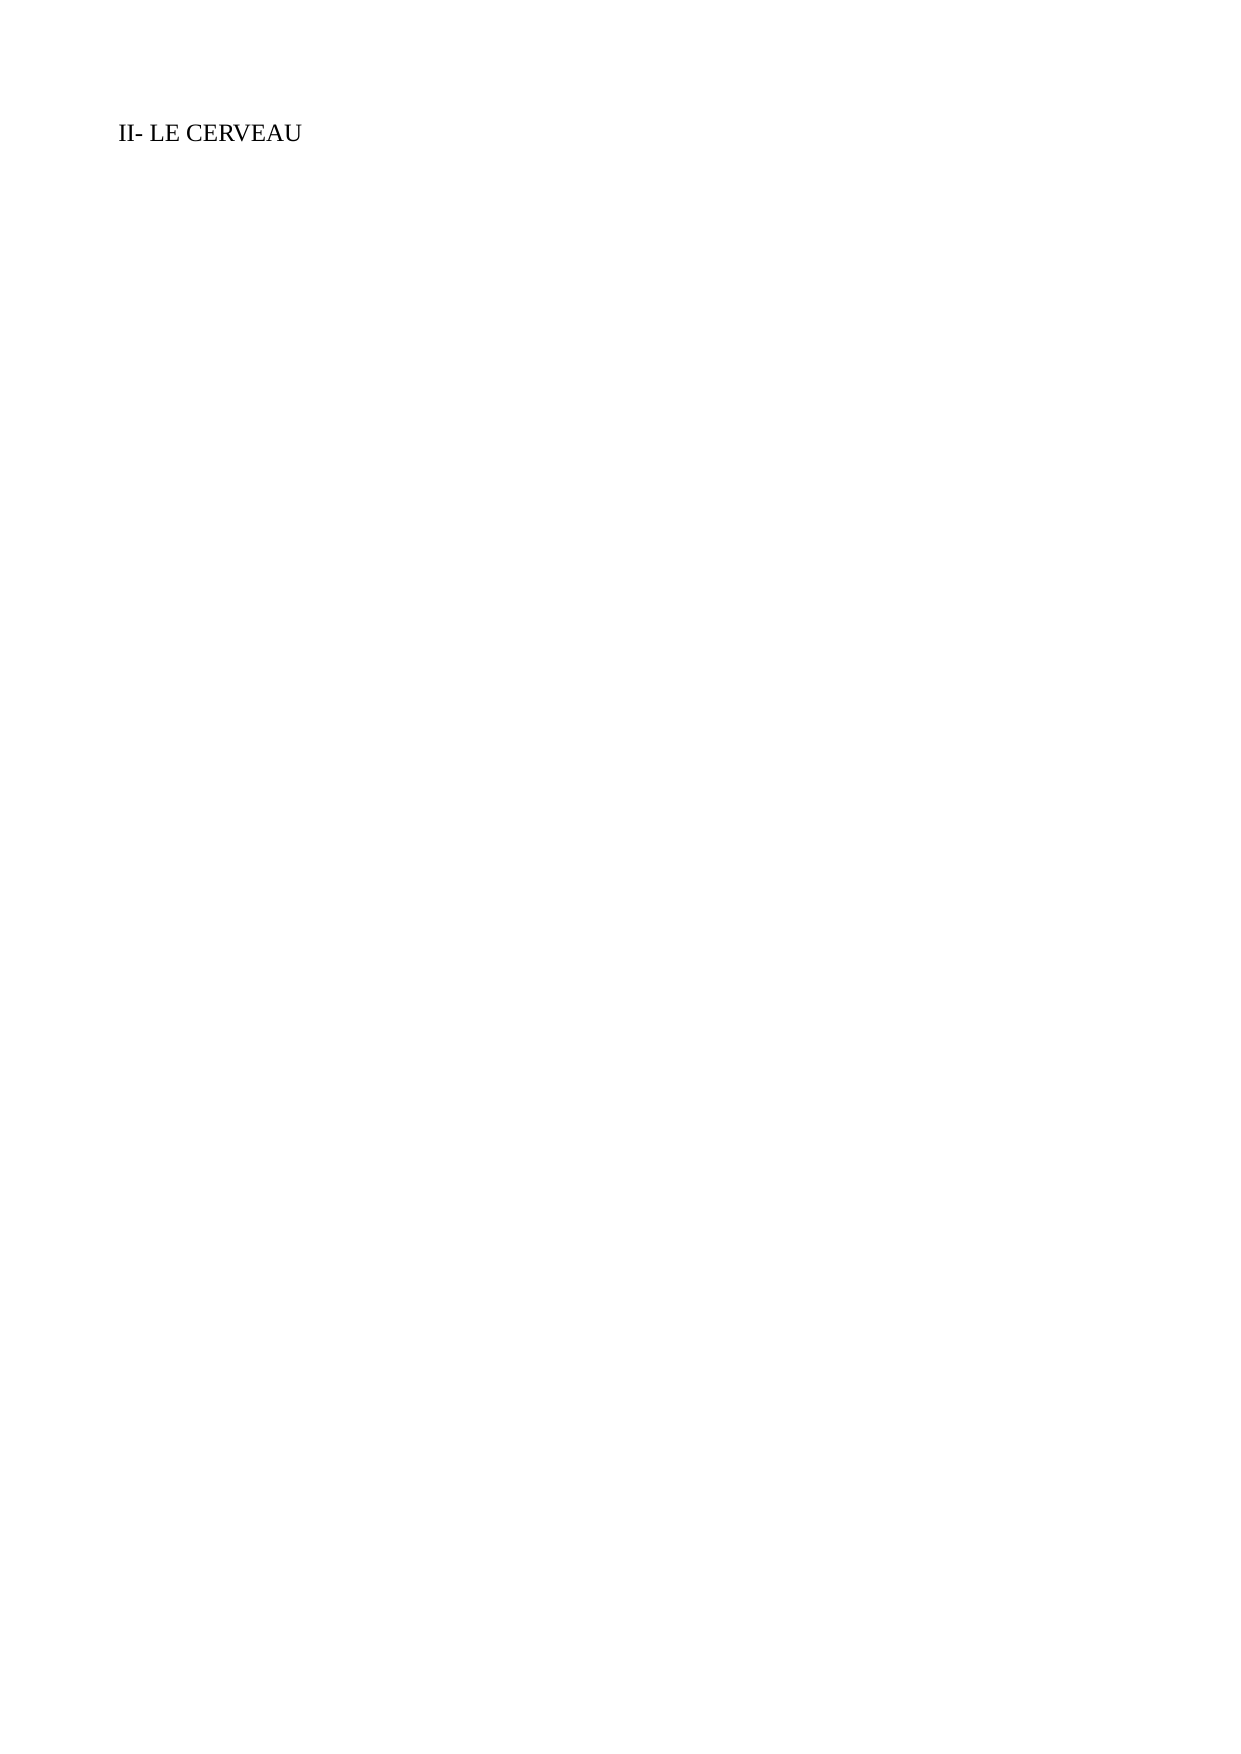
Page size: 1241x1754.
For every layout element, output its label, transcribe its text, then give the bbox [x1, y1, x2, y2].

text II- LE CERVEAU [118, 118, 1122, 147]
